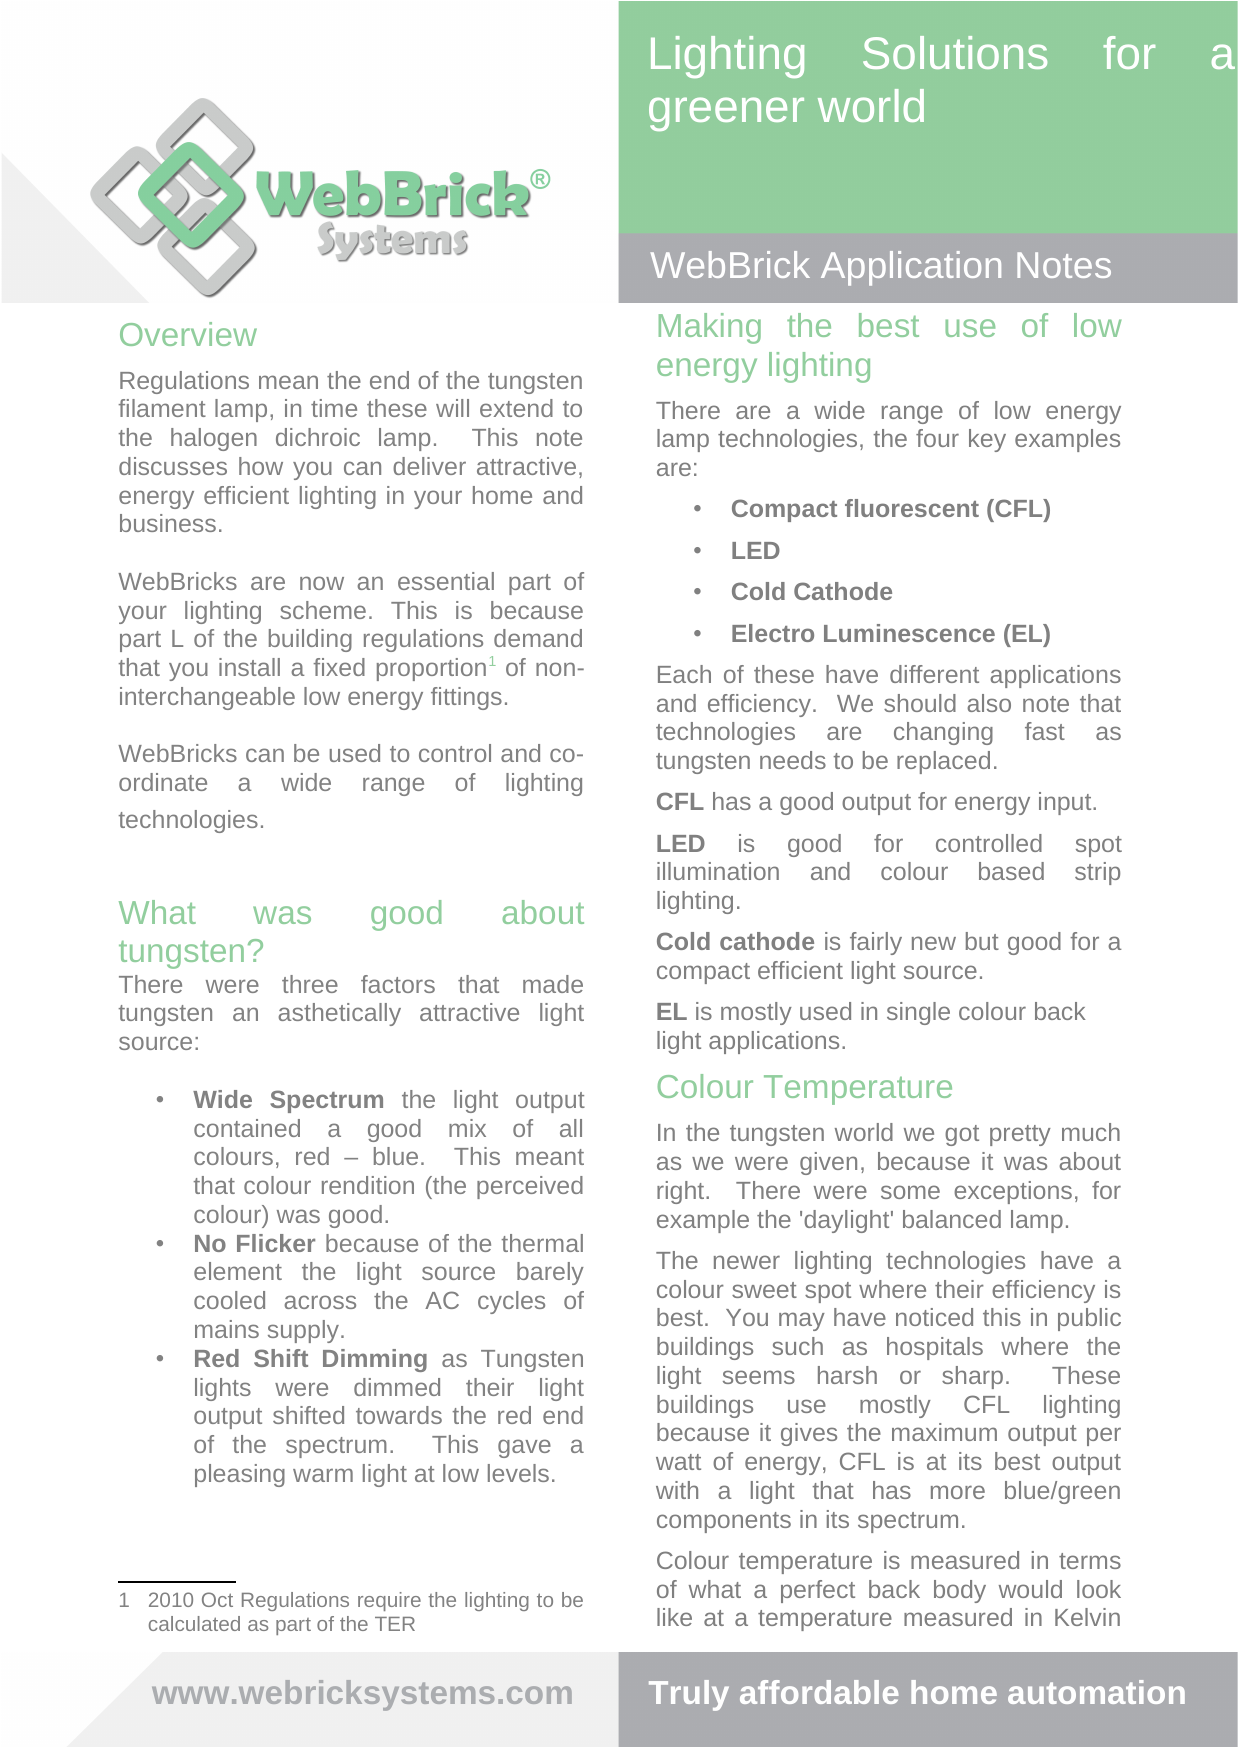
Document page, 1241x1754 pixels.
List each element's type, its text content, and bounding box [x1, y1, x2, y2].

text Making the best use of low energy lighting [656, 306, 1122, 383]
list Compact fluorescent (CFL) [693, 494, 1122, 523]
text Cold cathode is fairly new but good for a compact efficient light source. [656, 927, 1122, 985]
text What was good about tungsten? [118, 893, 585, 970]
list Red Shift Dimming as Tungsten lights were dimmed their light output shifted towards the red end of the spectrum. This gave a pleasing warm light at low levels. [156, 1344, 585, 1487]
picture [1, 1652, 1238, 1747]
text There were three factors that made tungsten an asthetically attractive light source: [118, 970, 585, 1056]
list Wide Spectrum the light output contained a good mix of all colours, red – blue. This meant that colour rendition (the perceived colour) was good. [156, 1085, 585, 1228]
list Cold Cathode [693, 577, 1122, 606]
text Colour temperature is measured in terms of what a perfect back body would look like at a temperature measured in Kelvin [656, 1546, 1122, 1632]
text In the tungsten world we got pretty much as we were given, because it was about right. There were some exceptions, for example the 'daylight' balanced lamp. [656, 1118, 1122, 1233]
text WebBricks are now an essential part of your lighting scheme. This is because part L of the building regulations demand that you install a fixed proportion of non-interchangeable low energy fittings. [118, 567, 585, 711]
picture [1, 1, 1238, 303]
list No Flicker because of the thermal element the light source barely cooled across the AC cycles of mains supply. [156, 1228, 585, 1344]
text CFL has a good output for energy input. [656, 787, 1122, 816]
text WebBricks can be used to control and co-ordinate a wide range of lighting technologies. [118, 739, 585, 835]
list LED [693, 536, 1122, 565]
text 2010 Oct Regulations require the lighting to be calculated as part of the TER [118, 1588, 585, 1636]
text There are a wide range of low energy lamp technologies, the four key examples are: [656, 396, 1122, 482]
text Colour Temperature [656, 1067, 1122, 1106]
text LED is good for controlled spot illumination and colour based strip lighting. [656, 829, 1122, 915]
text Overview [118, 315, 585, 353]
text Each of these have different applications and efficiency. We should also note that technologies are changing fast as tungsten needs to be replaced. [656, 660, 1122, 775]
text The newer lighting technologies have a colour sweet spot where their efficiency is best. You may have noticed this in public buildings such as hospitals where the light seems harsh or sharp. These buildings use mostly CFL lighting because it gives the maximum output per watt of energy, CFL is at its best output with a light that has more blue/green components in its spectrum. [656, 1246, 1122, 1533]
text Regulations mean the end of the tungsten filament lamp, in time these will extend to the halogen dichroic lamp. This note discusses how you can deliver attractive, energy efficient lighting in your home and business. [118, 366, 585, 538]
list Electro Luminescence (EL) [693, 618, 1122, 647]
text EL is mostly used in single colour back light applications. [656, 997, 1122, 1055]
